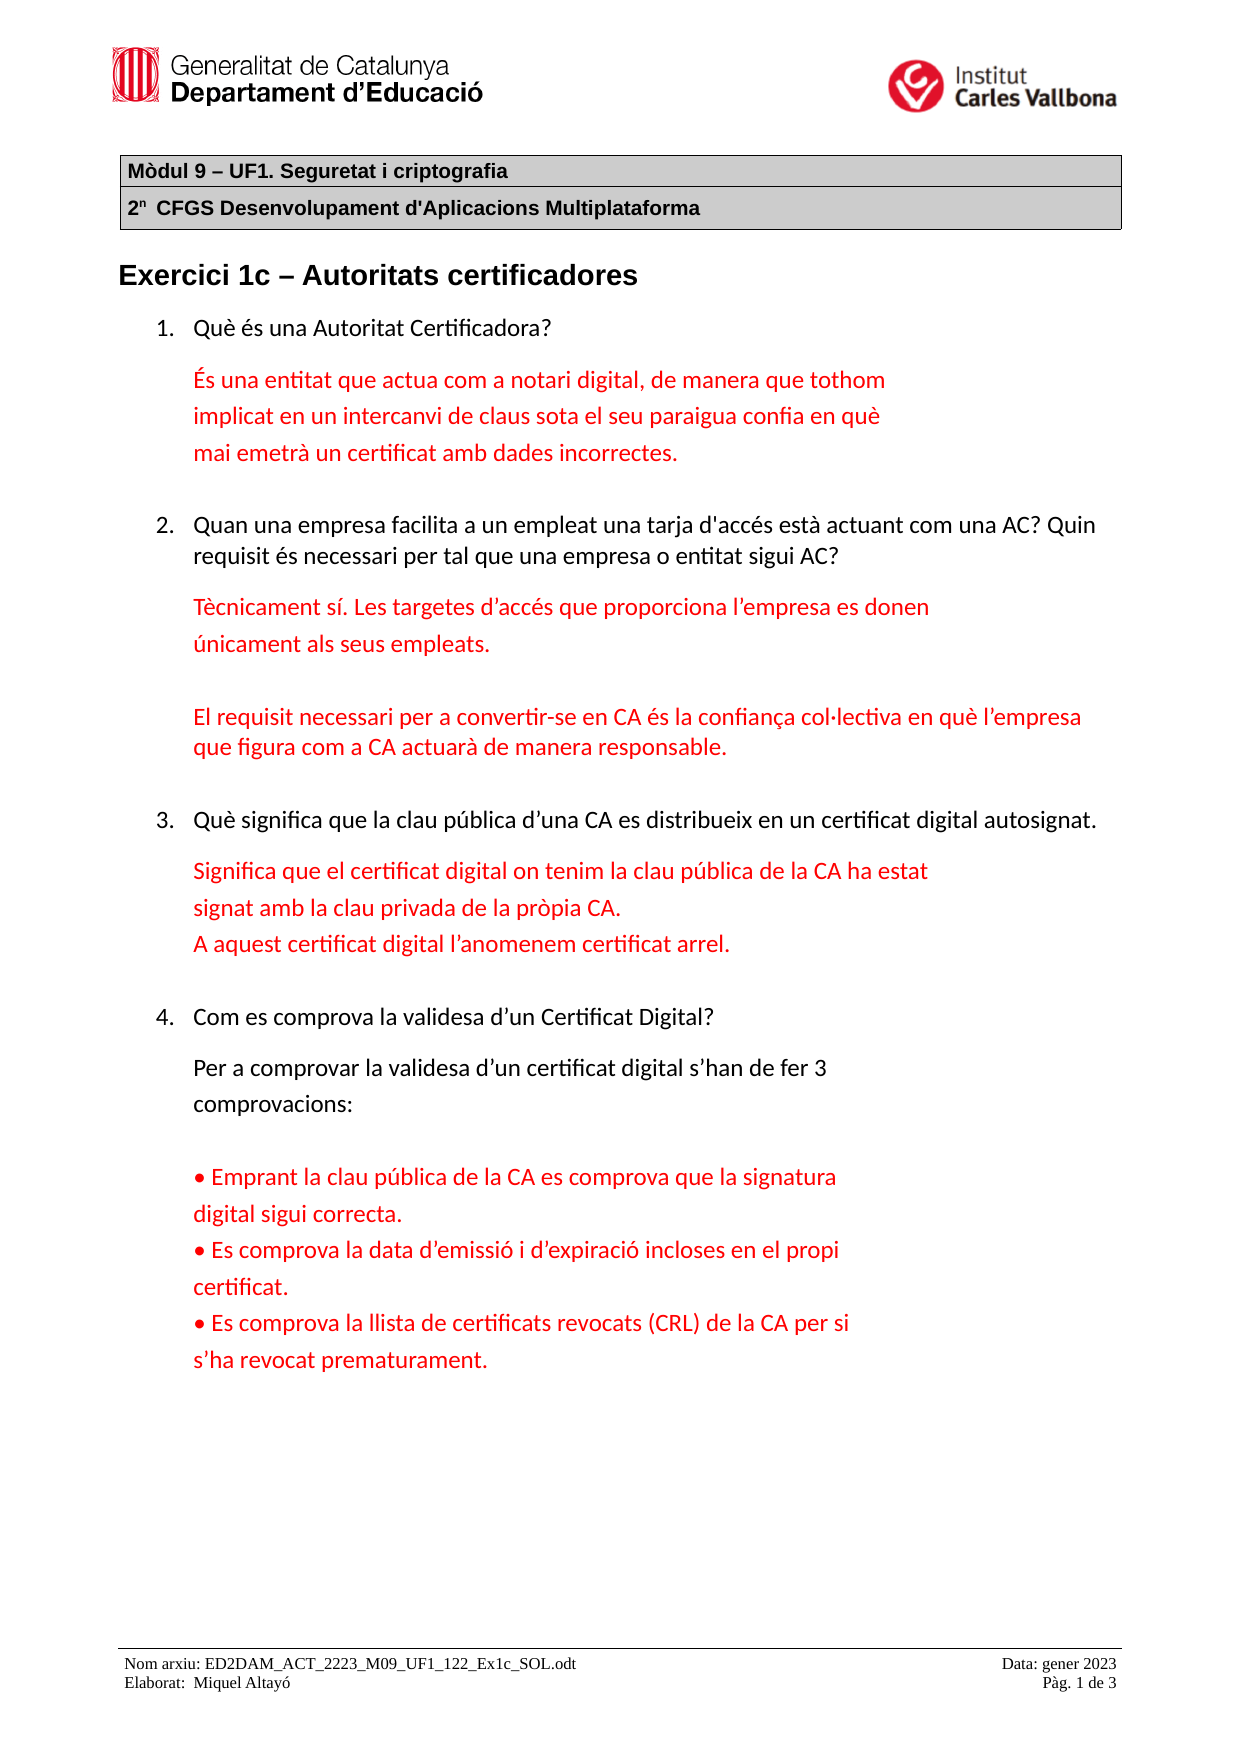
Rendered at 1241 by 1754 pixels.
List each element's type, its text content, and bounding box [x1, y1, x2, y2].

list implicat en un intercanvi de claus sota el seu paraigua confia en què [193, 400, 1122, 431]
list Com es comprova la validesa d’un Certificat Digital? [156, 1001, 1122, 1032]
list • Es comprova la data d’emissió i d’expiració incloses en el propi [193, 1234, 1122, 1265]
picture [886, 56, 1128, 115]
list Per a comprovar la validesa d’un certificat digital s’han de fer 3 [193, 1052, 1122, 1083]
picture [112, 46, 510, 109]
list comprovacions: [193, 1089, 1122, 1119]
list s’ha revocat prematurament. [193, 1344, 1122, 1374]
list mai emetrà un certificat amb dades incorrectes. [193, 437, 1122, 467]
list Tècnicament sí. Les targetes d’accés que proporciona l’empresa es donen [193, 591, 1122, 622]
list Significa que el certificat digital on tenim la clau pública de la CA ha estat [193, 855, 1122, 886]
text Exercici 1c – Autoritats certificadores [118, 258, 1122, 291]
list certificat. [193, 1271, 1122, 1301]
list A aquest certificat digital l’anomenem certificat arrel. [193, 928, 1122, 959]
list digital sigui correcta. [193, 1198, 1122, 1228]
list El requisit necessari per a convertir-se en CA és la confiança col·lectiva en què l’empresa que figura com a CA actuarà de manera responsable. [193, 701, 1122, 762]
list signat amb la clau privada de la pròpia CA. [193, 892, 1122, 922]
list • Es comprova la llista de certificats revocats (CRL) de la CA per si [193, 1307, 1122, 1338]
table_cell 2n CFGS Desenvolupament d'Aplicacions Multiplataforma [121, 187, 1121, 229]
table_header Mòdul 9 – UF1. Seguretat i criptografia [121, 156, 1121, 186]
list És una entitat que actua com a notari digital, de manera que tothom [193, 364, 1122, 394]
list únicament als seus empleats. [193, 628, 1122, 658]
list Què significa que la clau pública d’una CA es distribueix en un certificat digital autosignat. [156, 804, 1122, 834]
list Quan una empresa facilita a un empleat una tarja d'accés està actuant com una AC? Quin requisit és necessari per tal que una empresa o entitat sigui AC? [156, 509, 1122, 571]
list Què és una Autoritat Certificadora? [156, 313, 1122, 343]
list • Emprant la clau pública de la CA es comprova que la signatura [193, 1162, 1122, 1192]
